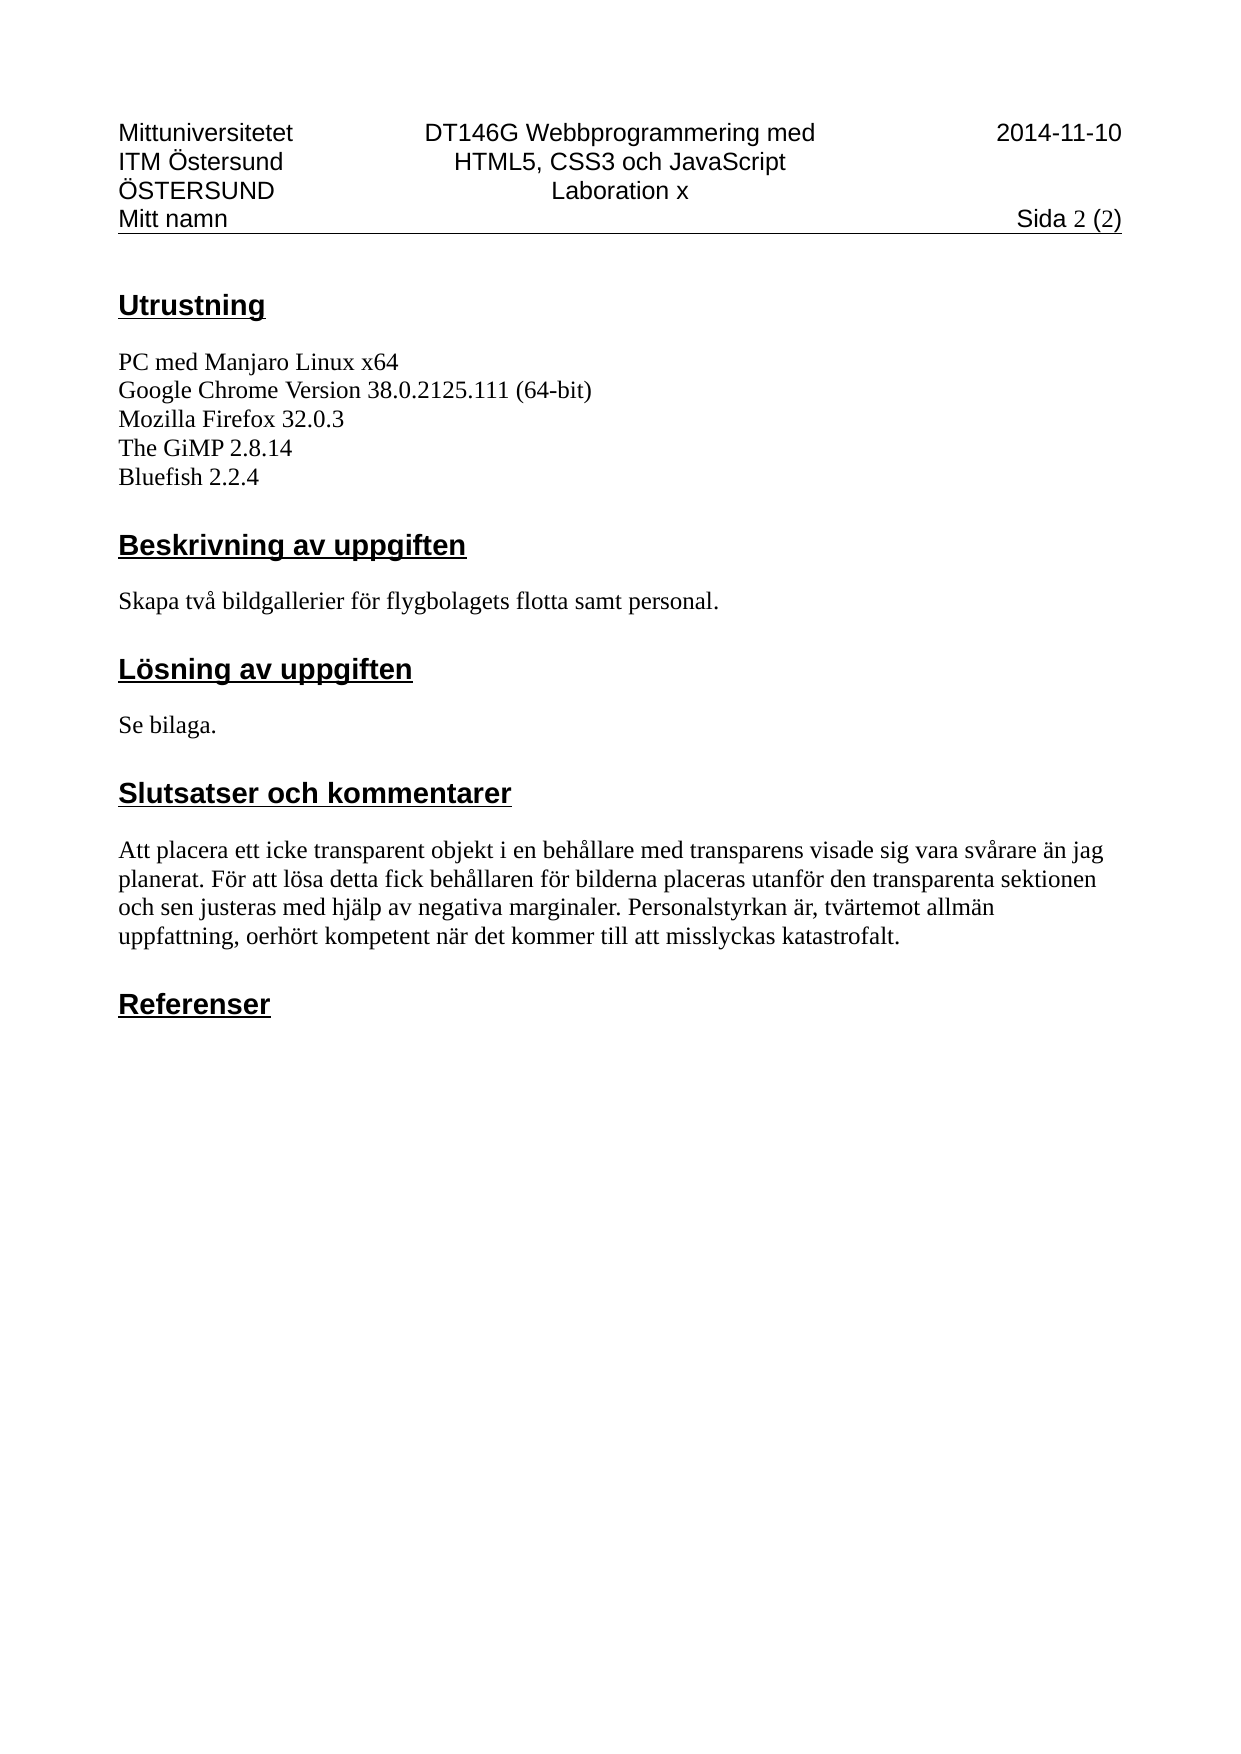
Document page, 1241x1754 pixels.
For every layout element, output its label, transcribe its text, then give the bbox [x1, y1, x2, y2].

subtitle Referenser [118, 987, 1122, 1021]
text Skapa två bildgallerier för flygbolagets flotta samt personal. [118, 586, 1122, 615]
text Att placera ett icke transparent objekt i en behållare med transparens visade sig vara svårare än jag planerat. För att lösa detta fick behållaren för bilderna placeras utanför den transparenta sektionen och sen justeras med hjälp av negativa marginaler. Personalstyrkan är, tvärtemot allmän uppfattning, oerhört kompetent när det kommer till att misslyckas katastrofalt. [118, 835, 1122, 950]
subtitle Utrustning [118, 288, 1122, 322]
text Se bilaga. [118, 711, 1122, 739]
subtitle Lösning av uppgiften [118, 652, 1122, 686]
text PC med Manjaro Linux x64 Google Chrome Version 38.0.2125.111 (64-bit) Mozilla Firefox 32.0.3 The GiMP 2.8.14 Bluefish 2.2.4 [118, 347, 1122, 491]
subtitle Slutsatser och kommentarer [118, 777, 1122, 810]
subtitle Beskrivning av uppgiften [118, 528, 1122, 561]
